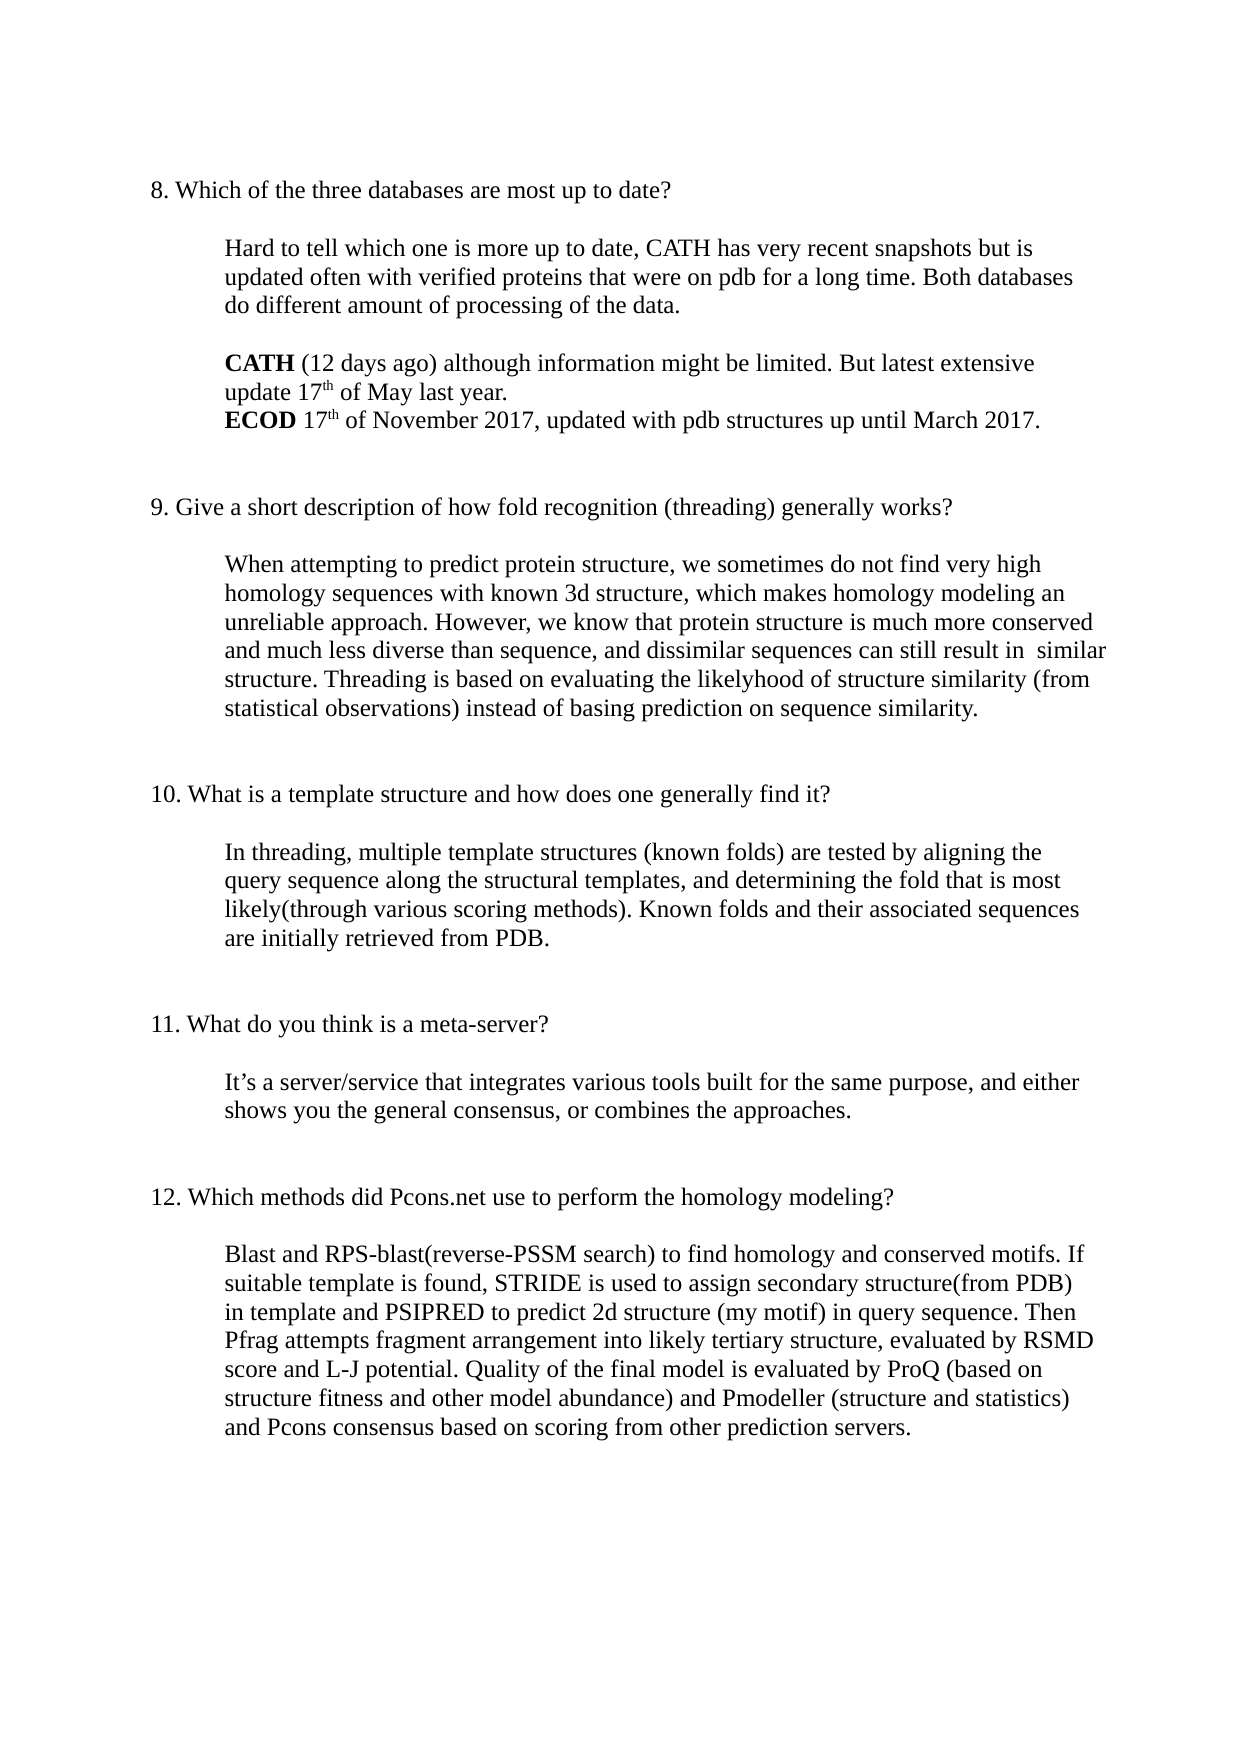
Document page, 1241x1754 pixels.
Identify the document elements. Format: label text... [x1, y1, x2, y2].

text Blast and RPS-blast(reverse-PSSM search) to find homology and conserved motifs. If suitable template is found, STRIDE is used to assign secondary structure(from PDB) in template and PSIPRED to predict 2d structure (my motif) in query sequence. Then Pfrag attempts fragment arrangement into likely tertiary structure, evaluated by RSMD score and L-J potential. Quality of the final model is evaluated by ProQ (based on structure fitness and other model abundance) and Pmodeller (structure and statistics) and Pcons consensus based on scoring from other prediction servers. [150, 1239, 1123, 1441]
text It’s a server/service that integrates various tools built for the same purpose, and either shows you the general consensus, or combines the approaches. [150, 1067, 1123, 1124]
text 12. Which methods did Pcons.net use to perform the homology modeling? [150, 1182, 1123, 1211]
text When attempting to predict protein structure, we sometimes do not find very high homology sequences with known 3d structure, which makes homology modeling an unreliable approach. However, we know that protein structure is much more conserved and much less diverse than sequence, and dissimilar sequences can still result in similar structure. Threading is based on evaluating the likelyhood of structure similarity (from statistical observations) instead of basing prediction on sequence similarity. [150, 549, 1123, 722]
text CATH (12 days ago) although information might be limited. But latest extensive update 17th of May last year. [150, 348, 1123, 406]
text ECOD 17th of November 2017, updated with pdb structures up until March 2017. [150, 406, 1123, 434]
text Hard to tell which one is more up to date, CATH has very recent snapshots but is updated often with verified proteins that were on pdb for a long time. Both databases do different amount of processing of the data. [150, 233, 1123, 319]
text 11. What do you think is a meta-server? [150, 1009, 1123, 1038]
text In threading, multiple template structures (known folds) are tested by aligning the query sequence along the structural templates, and determining the fold that is most likely(through various scoring methods). Known folds and their associated sequences are initially retrieved from PDB. [150, 837, 1123, 952]
text 8. Which of the three databases are most up to date? [150, 176, 1123, 204]
text 9. Give a short description of how fold recognition (threading) generally works? [150, 492, 1123, 521]
text 10. What is a template structure and how does one generally find it? [150, 779, 1123, 808]
